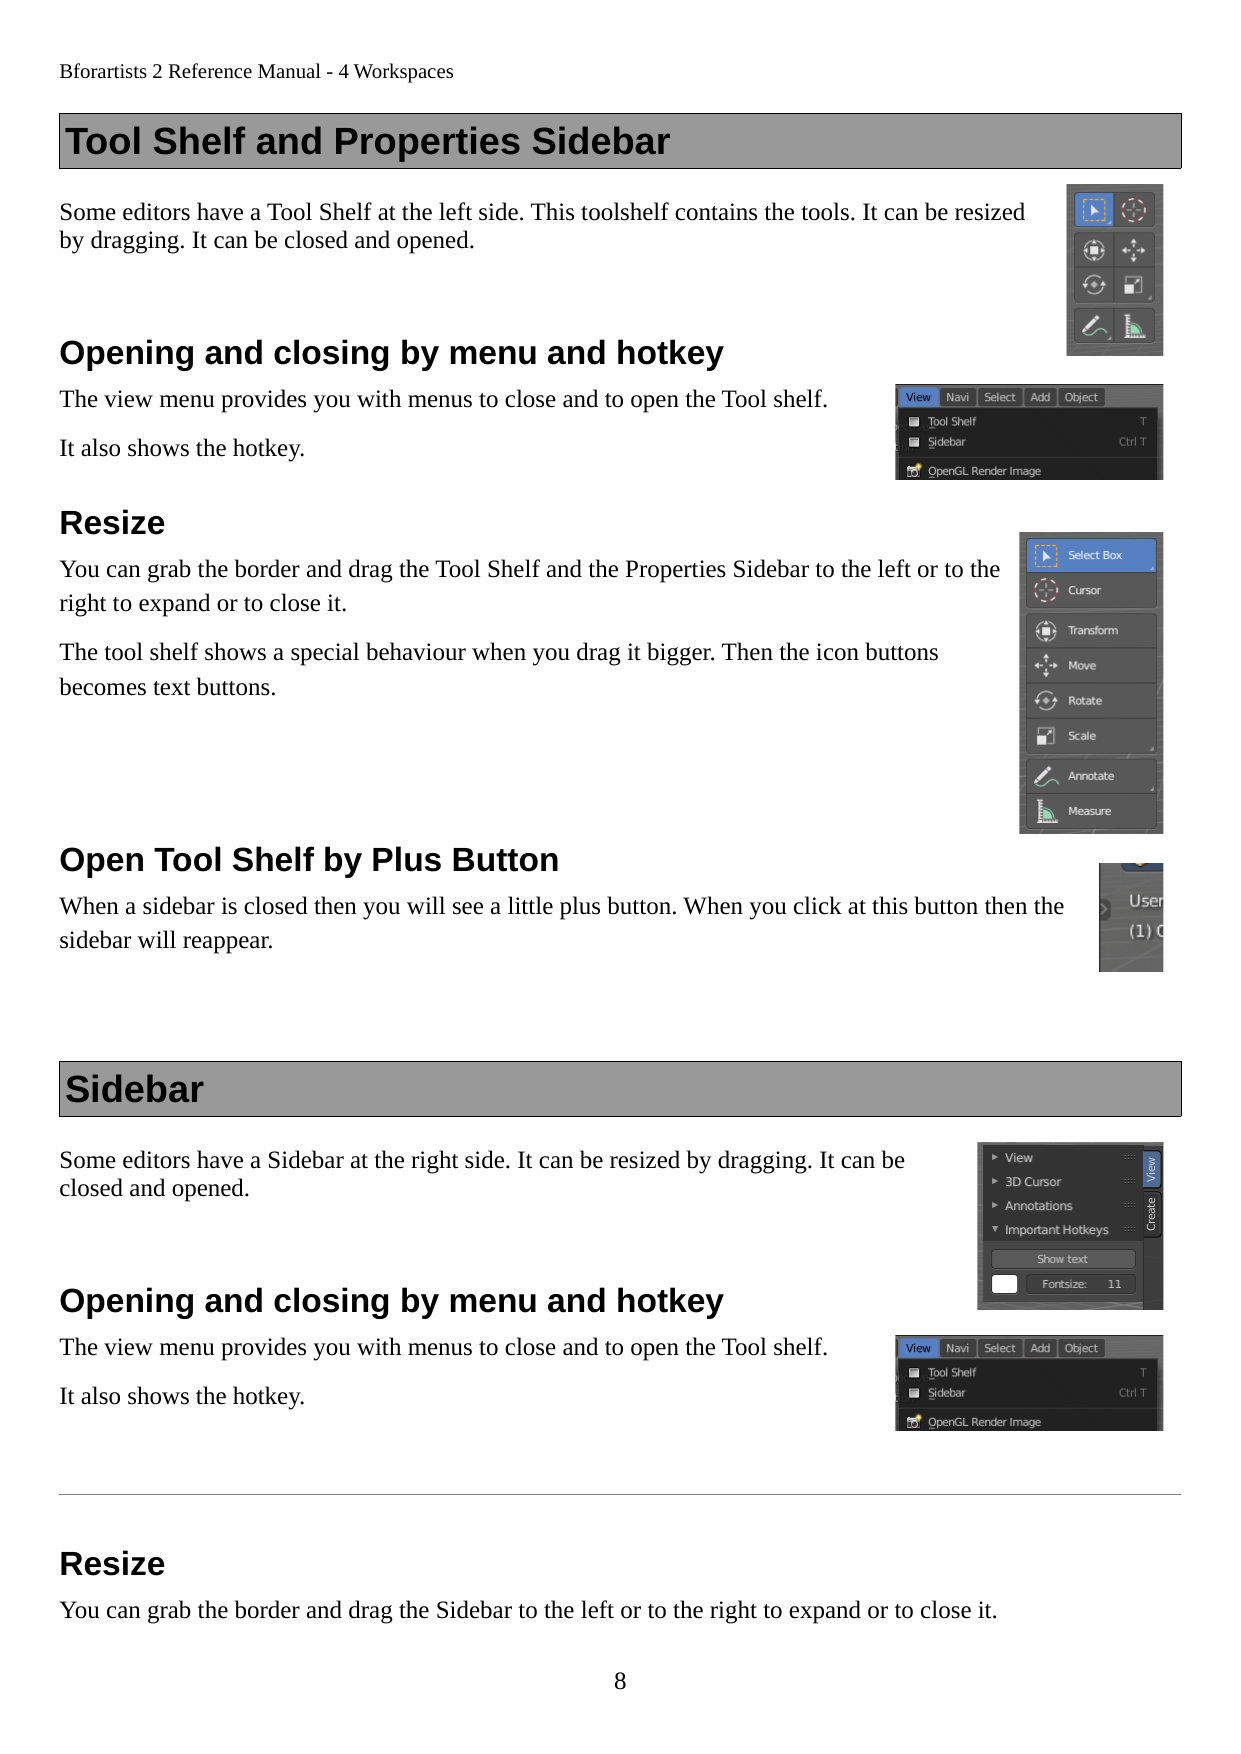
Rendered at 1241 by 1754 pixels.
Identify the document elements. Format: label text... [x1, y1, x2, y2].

table_header Tool Shelf and Properties Sidebar [60, 114, 1181, 168]
picture [977, 1142, 1164, 1310]
text You can grab the border and drag the Tool Shelf and the Properties Sidebar to the left or to the right to expand or to close it. [59, 554, 1019, 617]
text The view menu provides you with menus to close and to open the Tool shelf. [59, 384, 895, 412]
text Some editors have a Sidebar at the right side. It can be resized by dragging. It can be closed and opened. [59, 1117, 1181, 1202]
picture [1066, 184, 1164, 356]
text Some editors have a Tool Shelf at the left side. This toolshelf contains the tools. It can be resized by dragging. It can be closed and opened. [59, 197, 1066, 254]
text The tool shelf shows a special behaviour when you drag it bigger. Then the icon buttons becomes text buttons. [59, 637, 1019, 701]
text When a sidebar is closed then you will see a little plus button. When you click at this button then the sidebar will reappear. [59, 891, 1099, 954]
picture [1019, 532, 1164, 834]
picture [895, 1335, 1164, 1431]
subtitle Resize [59, 1544, 1181, 1583]
text The view menu provides you with menus to close and to open the Tool shelf. [59, 1332, 1181, 1361]
subtitle Opening and closing by menu and hotkey [59, 332, 1181, 371]
picture [1099, 863, 1164, 972]
text It also shows the hotkey. [59, 1381, 895, 1409]
subtitle Open Tool Shelf by Plus Button [59, 840, 1181, 878]
picture [895, 384, 1164, 480]
subtitle Opening and closing by menu and hotkey [59, 1281, 1181, 1319]
text It also shows the hotkey. [59, 433, 895, 461]
table_header Sidebar [60, 1062, 1181, 1116]
subtitle Resize [59, 503, 1181, 541]
text You can grab the border and drag the Sidebar to the left or to the right to expand or to close it. [59, 1595, 1181, 1624]
